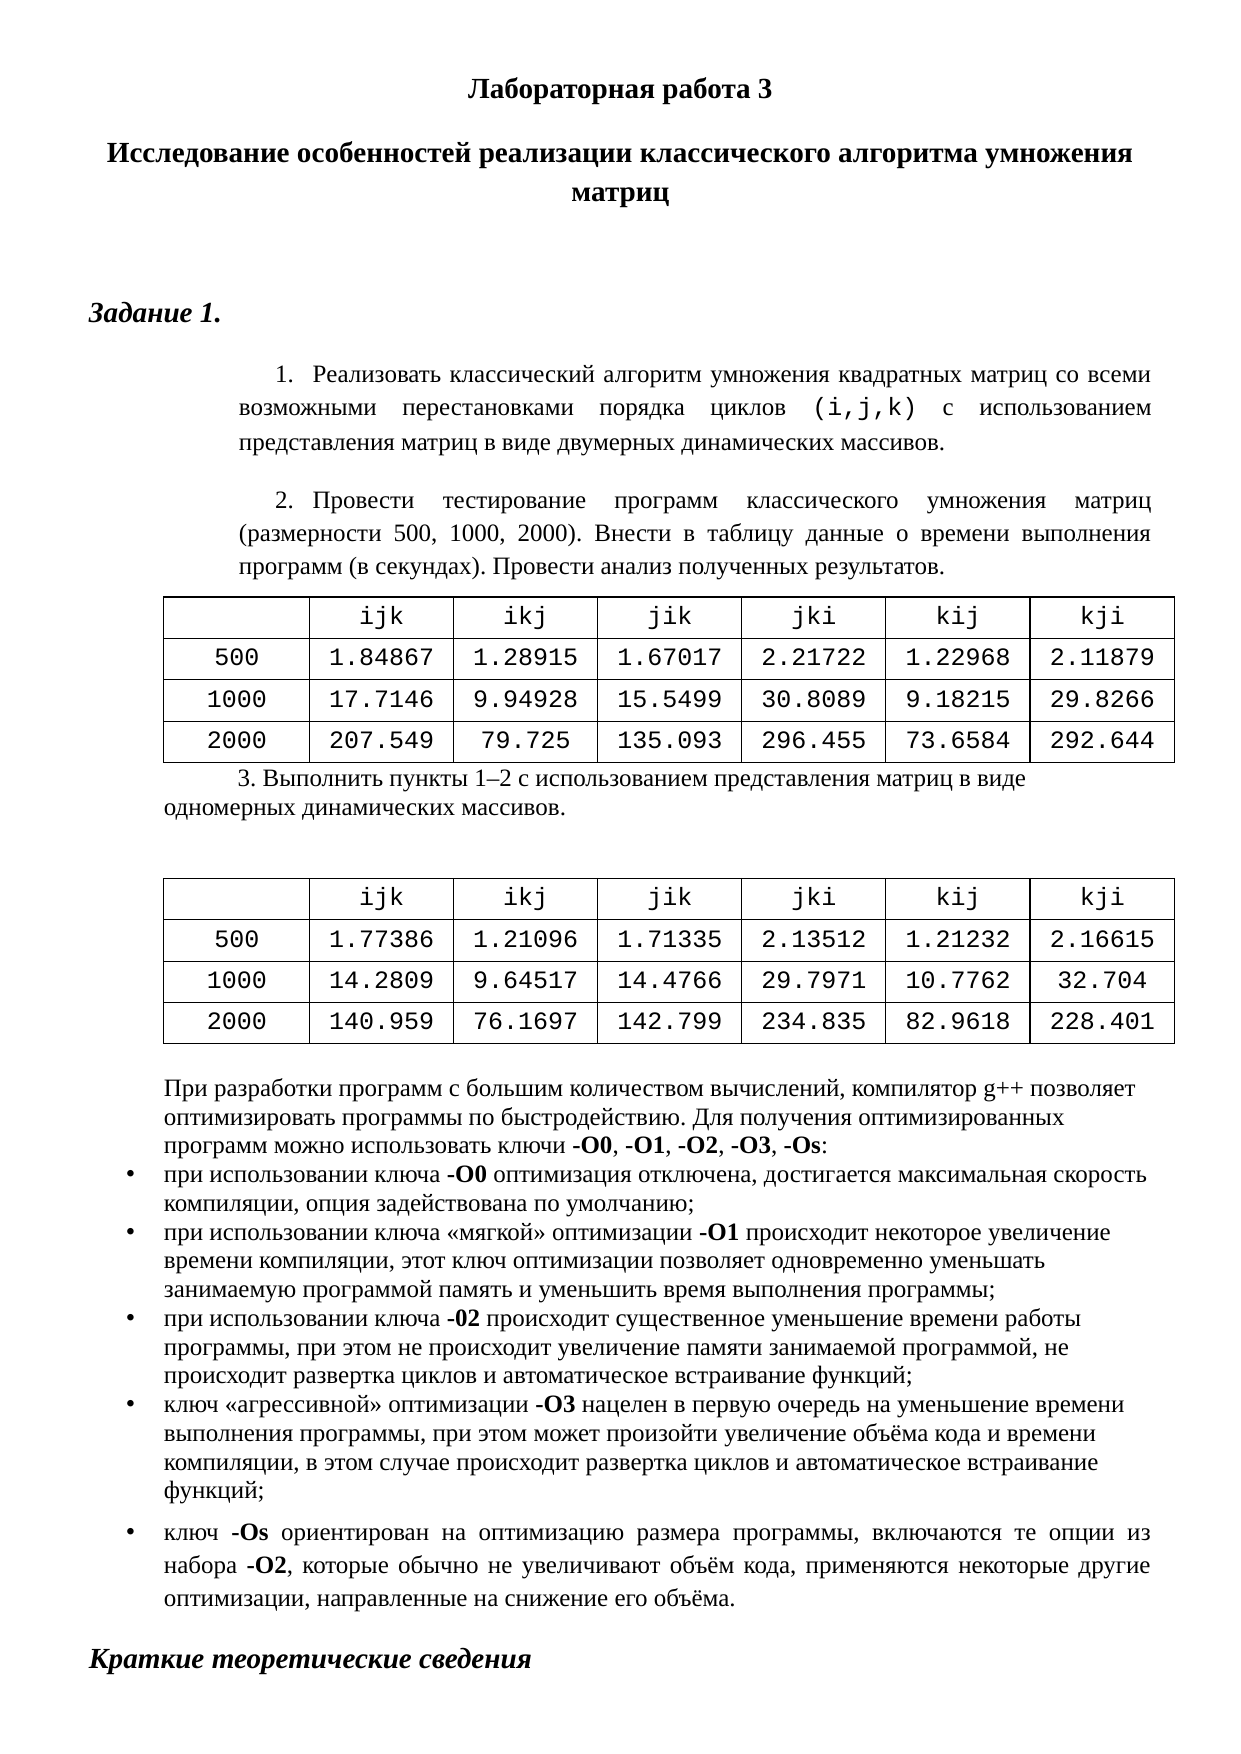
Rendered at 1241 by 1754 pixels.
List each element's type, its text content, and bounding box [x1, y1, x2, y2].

table_cell 500 [164, 920, 309, 961]
table_header jik [598, 879, 741, 919]
table_cell 15.5499 [598, 680, 741, 721]
table_header kij [886, 598, 1029, 638]
table_cell 234.835 [742, 1003, 885, 1043]
table_cell 1.21232 [886, 920, 1029, 961]
table_header kji [1031, 879, 1174, 919]
text Краткие теоретические сведения [89, 1641, 1152, 1674]
table_cell 1000 [164, 962, 309, 1002]
table_cell 140.959 [310, 1003, 453, 1043]
table_cell 292.644 [1031, 722, 1174, 762]
list Провести тестирование программ классического умножения матриц (размерности 500, 1000, 2000). Внести в таблицу данные о времени выполнения программ (в секундах). Провести анализ полученных результатов. [201, 485, 1152, 580]
list ключ -Os ориентирован на оптимизацию размера программы, включаются те опции из набора -O2, которые обычно не увеличивают объём кода, применяются некоторые другие оптимизации, направленные на снижение его объёма. [126, 1517, 1152, 1612]
table_cell 2.16615 [1031, 920, 1174, 961]
table_cell 17.7146 [310, 680, 453, 721]
table_cell 1.28915 [454, 639, 597, 679]
table_cell 2.13512 [742, 920, 885, 961]
table_cell 228.401 [1031, 1003, 1174, 1043]
text При разработки программ с большим количеством вычислений, компилятор g++ позволяет оптимизировать программы по быстродействию. Для получения оптимизированных программ можно использовать ключи -O0, -O1, -O2, -O3, -Os: [164, 1073, 1152, 1159]
text 3. Выполнить пункты 1–2 с использованием представления матриц в виде одномерных динамических массивов. [164, 763, 1152, 820]
table_header ijk [310, 598, 453, 638]
table_cell 142.799 [598, 1003, 741, 1043]
table_cell 9.94928 [454, 680, 597, 721]
table_cell 135.093 [598, 722, 741, 762]
table_cell 2.21722 [742, 639, 885, 679]
table_cell 29.8266 [1031, 680, 1174, 721]
table_header ijk [310, 879, 453, 919]
table_cell 29.7971 [742, 962, 885, 1002]
table_header ikj [454, 879, 597, 919]
table_cell 2000 [164, 1003, 309, 1043]
table_cell 1.71335 [598, 920, 741, 961]
table_cell 1.67017 [598, 639, 741, 679]
table_header kji [1031, 598, 1174, 638]
table_header jki [742, 598, 885, 638]
table_header jik [598, 598, 741, 638]
table_cell 10.7762 [886, 962, 1029, 1002]
text Лабораторная работа 3 [89, 72, 1152, 105]
table_cell 2000 [164, 722, 309, 762]
table_header jki [742, 879, 885, 919]
list при использовании ключа «мягкой» оптимизации -O1 происходит некоторое увеличение времени компиляции, этот ключ оптимизации позволяет одновременно уменьшать занимаемую программой память и уменьшить время выполнения программы; [126, 1217, 1152, 1303]
table_cell 207.549 [310, 722, 453, 762]
table_cell 1000 [164, 680, 309, 721]
table_cell 296.455 [742, 722, 885, 762]
table_cell 9.64517 [454, 962, 597, 1002]
table_cell 1.22968 [886, 639, 1029, 679]
table_cell 79.725 [454, 722, 597, 762]
table_header [164, 598, 309, 638]
table_cell 2.11879 [1031, 639, 1174, 679]
table_header ikj [454, 598, 597, 638]
table_cell 1.84867 [310, 639, 453, 679]
table_cell 30.8089 [742, 680, 885, 721]
table_cell 73.6584 [886, 722, 1029, 762]
text Исследование особенностей реализации классического алгоритма умножения матриц [89, 135, 1152, 207]
list при использовании ключа -02 происходит существенное уменьшение времени работы программы, при этом не происходит увеличение памяти занимаемой программой, не происходит развертка циклов и автоматическое встраивание функций; [126, 1303, 1152, 1389]
table_cell 76.1697 [454, 1003, 597, 1043]
table_header kij [886, 879, 1029, 919]
text Задание 1. [89, 295, 1152, 329]
table_cell 14.4766 [598, 962, 741, 1002]
table_cell 1.77386 [310, 920, 453, 961]
table_cell 14.2809 [310, 962, 453, 1002]
table_header [164, 879, 309, 919]
table_cell 32.704 [1031, 962, 1174, 1002]
list при использовании ключа -O0 оптимизация отключена, достигается максимальная скорость компиляции, опция задействована по умолчанию; [126, 1159, 1152, 1217]
table_cell 1.21096 [454, 920, 597, 961]
table_cell 82.9618 [886, 1003, 1029, 1043]
list Реализовать классический алгоритм умножения квадратных матриц со всеми возможными перестановками порядка циклов (i,j,k) с использованием представления матриц в виде двумерных динамических массивов. [201, 359, 1152, 456]
table_cell 9.18215 [886, 680, 1029, 721]
list ключ «агрессивной» оптимизации -O3 нацелен в первую очередь на уменьшение времени выполнения программы, при этом может произойти увеличение объёма кода и времени компиляции, в этом случае происходит развертка циклов и автоматическое встраивание функций; [126, 1389, 1152, 1504]
table_cell 500 [164, 639, 309, 679]
